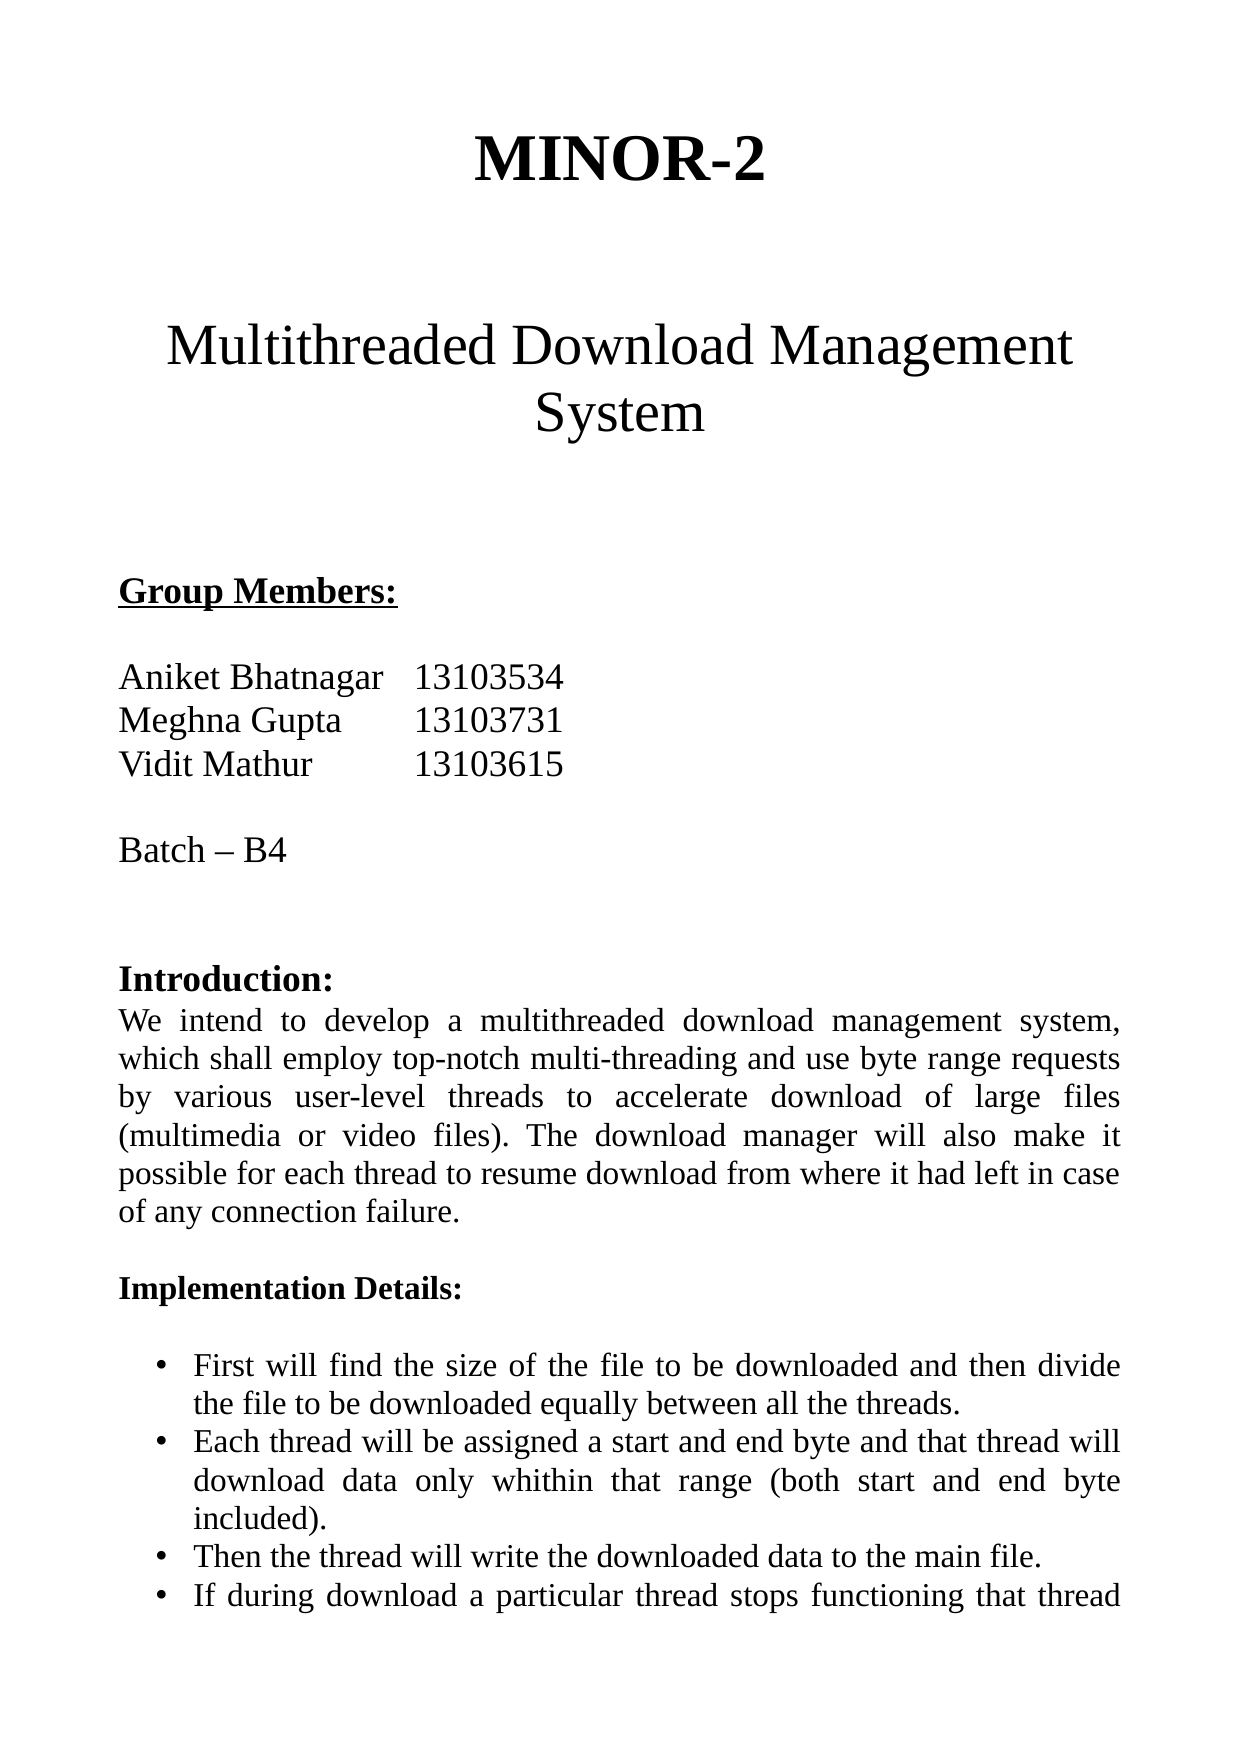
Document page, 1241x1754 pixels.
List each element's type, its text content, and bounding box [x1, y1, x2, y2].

text MINOR-2 [118, 118, 1122, 195]
text Introduction: [118, 957, 1122, 1000]
text We intend to develop a multithreaded download management system, which shall employ top-notch multi-threading and use byte range requests by various user-level threads to accelerate download of large files (multimedia or video files). The download manager will also make it possible for each thread to resume download from where it had left in case of any connection failure. [118, 1000, 1122, 1230]
text Meghna Gupta 13103731 [118, 698, 1122, 741]
text Group Members: [118, 568, 1122, 612]
text Implementation Details: [118, 1268, 1122, 1306]
text Batch – B4 [118, 827, 1122, 870]
text Aniket Bhatnagar 13103534 [118, 655, 1122, 698]
list Then the thread will write the downloaded data to the main file. [156, 1536, 1122, 1575]
text Multithreaded Download Management System [118, 310, 1122, 444]
text Vidit Mathur 13103615 [118, 741, 1122, 784]
list Each thread will be assigned a start and end byte and that thread will download data only whithin that range (both start and end byte included). [156, 1421, 1122, 1536]
list First will find the size of the file to be downloaded and then divide the file to be downloaded equally between all the threads. [156, 1345, 1122, 1421]
list If during download a particular thread stops functioning that thread [156, 1575, 1122, 1613]
